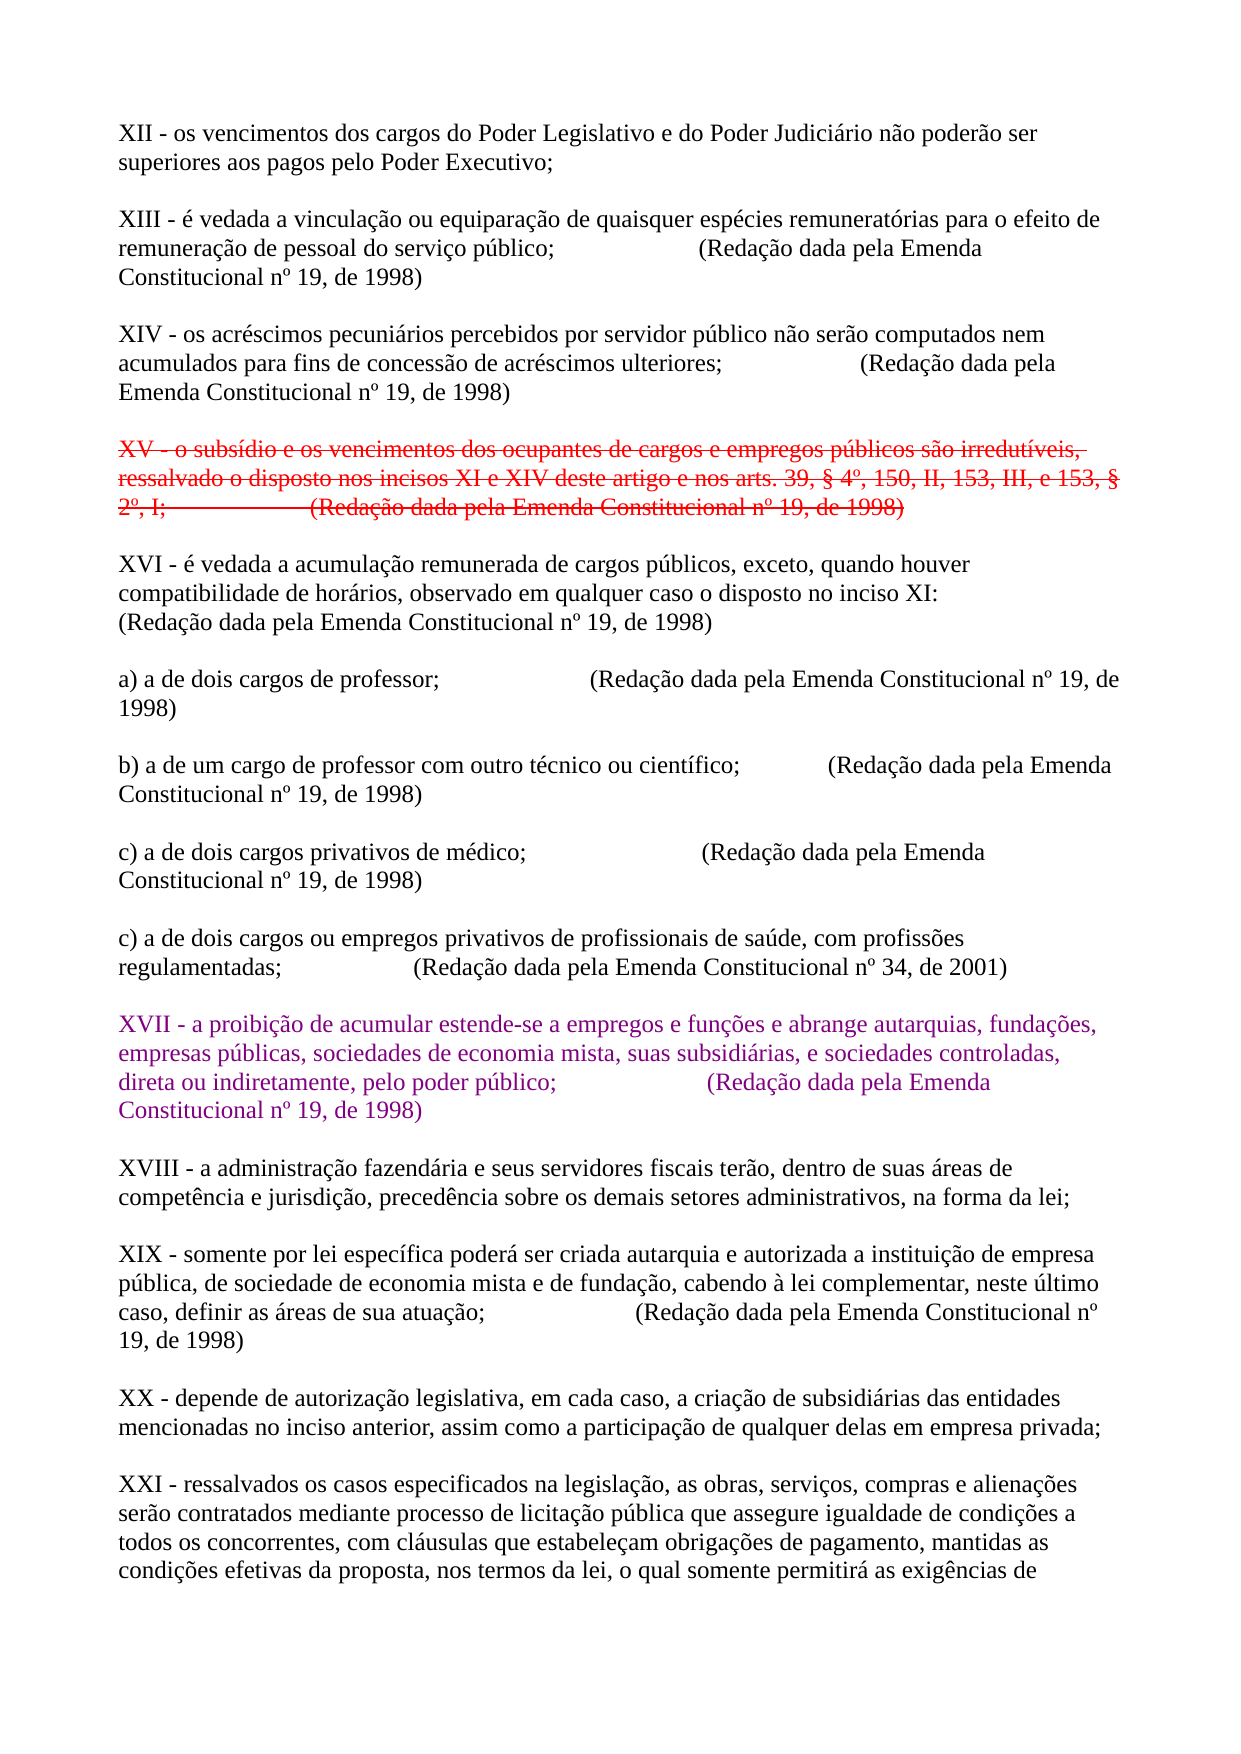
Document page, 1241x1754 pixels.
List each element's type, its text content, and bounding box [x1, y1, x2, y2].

text XII - os vencimentos dos cargos do Poder Legislativo e do Poder Judiciário não poderão ser superiores aos pagos pelo Poder Executivo; [118, 118, 1122, 176]
text XVI - é vedada a acumulação remunerada de cargos públicos, exceto, quando houver compatibilidade de horários, observado em qualquer caso o disposto no inciso XI: (Redação dada pela Emenda Constitucional nº 19, de 1998) [118, 549, 1122, 636]
text c) a de dois cargos ou empregos privativos de profissionais de saúde, com profissões regulamentadas; (Redação dada pela Emenda Constitucional nº 34, de 2001) [118, 923, 1122, 981]
text XIX - somente por lei específica poderá ser criada autarquia e autorizada a instituição de empresa pública, de sociedade de economia mista e de fundação, cabendo à lei complementar, neste último caso, definir as áreas de sua atuação; (Redação dada pela Emenda Constitucional nº 19, de 1998) [118, 1239, 1122, 1354]
text c) a de dois cargos privativos de médico; (Redação dada pela Emenda Constitucional nº 19, de 1998) [118, 837, 1122, 894]
text XIV - os acréscimos pecuniários percebidos por servidor público não serão computados nem acumulados para fins de concessão de acréscimos ulteriores; (Redação dada pela Emenda Constitucional nº 19, de 1998) [118, 319, 1122, 406]
text XIII - é vedada a vinculação ou equiparação de quaisquer espécies remuneratórias para o efeito de remuneração de pessoal do serviço público; (Redação dada pela Emenda Constitucional nº 19, de 1998) [118, 204, 1122, 291]
text a) a de dois cargos de professor; (Redação dada pela Emenda Constitucional nº 19, de 1998) [118, 664, 1122, 722]
text XXI - ressalvados os casos especificados na legislação, as obras, serviços, compras e alienações serão contratados mediante processo de licitação pública que assegure igualdade de condições a todos os concorrentes, com cláusulas que estabeleçam obrigações de pagamento, mantidas as condições efetivas da proposta, nos termos da lei, o qual somente permitirá as exigências de [118, 1469, 1122, 1584]
text XV - o subsídio e os vencimentos dos ocupantes de cargos e empregos públicos são irredutíveis, ressalvado o disposto nos incisos XI e XIV deste artigo e nos arts. 39, § 4º, 150, II, 153, III, e 153, § 2º, I; (Redação dada pela Emenda Constitucional nº 19, de 1998) [118, 434, 1122, 521]
text b) a de um cargo de professor com outro técnico ou científico; (Redação dada pela Emenda Constitucional nº 19, de 1998) [118, 751, 1122, 808]
text XVIII - a administração fazendária e seus servidores fiscais terão, dentro de suas áreas de competência e jurisdição, precedência sobre os demais setores administrativos, na forma da lei; [118, 1153, 1122, 1211]
text XVII - a proibição de acumular estende-se a empregos e funções e abrange autarquias, fundações, empresas públicas, sociedades de economia mista, suas subsidiárias, e sociedades controladas, direta ou indiretamente, pelo poder público; (Redação dada pela Emenda Constitucional nº 19, de 1998) [118, 1009, 1122, 1124]
text XX - depende de autorização legislativa, em cada caso, a criação de subsidiárias das entidades mencionadas no inciso anterior, assim como a participação de qualquer delas em empresa privada; [118, 1383, 1122, 1441]
